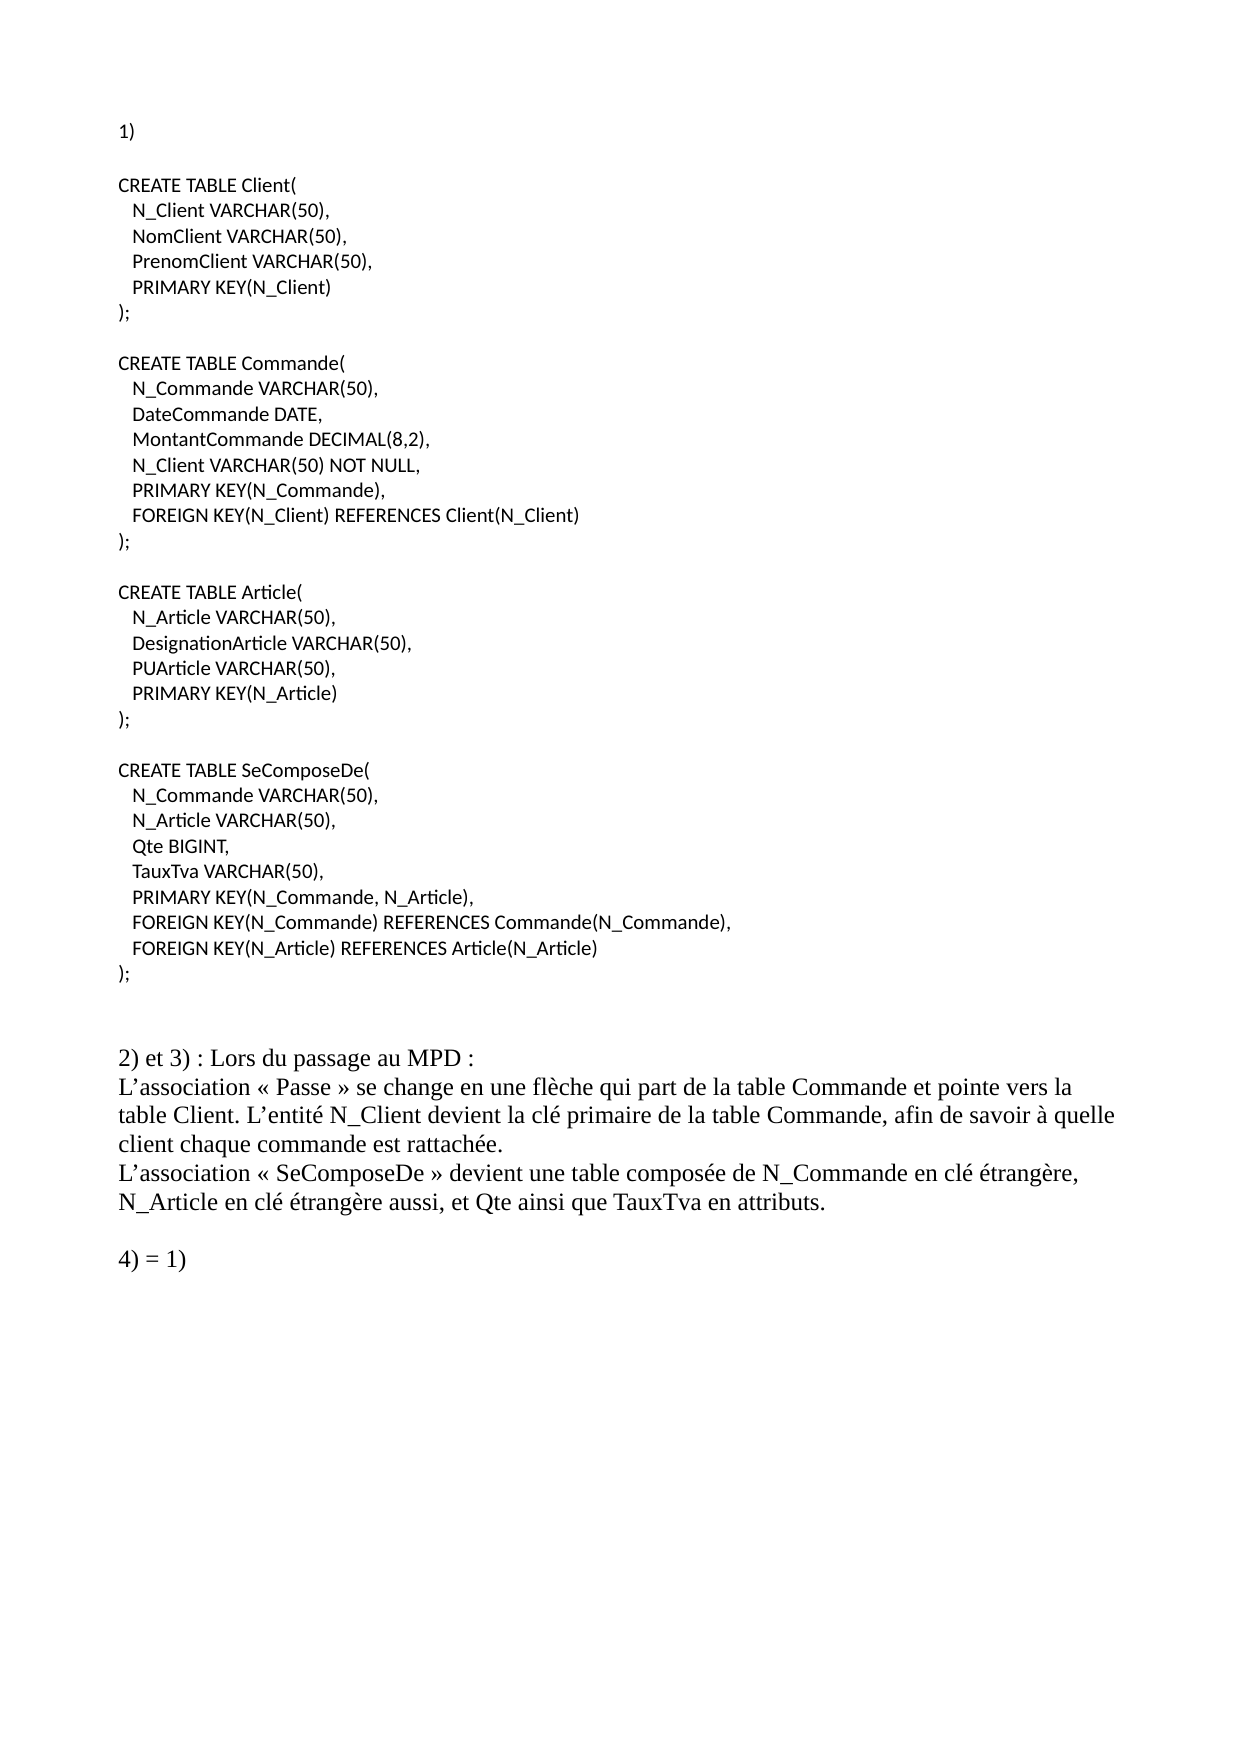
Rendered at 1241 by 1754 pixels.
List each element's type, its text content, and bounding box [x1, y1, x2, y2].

text N_Commande VARCHAR(50), [118, 782, 1122, 808]
text N_Article VARCHAR(50), [118, 604, 1122, 630]
text N_Article VARCHAR(50), [118, 808, 1122, 833]
text DesignationArticle VARCHAR(50), [118, 630, 1122, 655]
text ); [118, 528, 1122, 553]
text 4) = 1) [118, 1244, 1122, 1273]
text CREATE TABLE Client( [118, 172, 1122, 198]
text PRIMARY KEY(N_Commande, N_Article), [118, 884, 1122, 909]
text 2) et 3) : Lors du passage au MPD : [118, 1043, 1122, 1072]
text PRIMARY KEY(N_Commande), [118, 477, 1122, 503]
text CREATE TABLE Article( [118, 579, 1122, 604]
text TauxTva VARCHAR(50), [118, 858, 1122, 884]
text PRIMARY KEY(N_Client) [118, 274, 1122, 299]
text N_Client VARCHAR(50), [118, 198, 1122, 223]
text ); [118, 960, 1122, 986]
text 1) [118, 118, 1122, 143]
text MontantCommande DECIMAL(8,2), [118, 426, 1122, 452]
text Qte BIGINT, [118, 833, 1122, 858]
text N_Client VARCHAR(50) NOT NULL, [118, 452, 1122, 477]
text NomClient VARCHAR(50), [118, 223, 1122, 248]
text CREATE TABLE Commande( [118, 350, 1122, 376]
text ); [118, 299, 1122, 325]
text PUArticle VARCHAR(50), [118, 655, 1122, 681]
text FOREIGN KEY(N_Commande) REFERENCES Commande(N_Commande), [118, 909, 1122, 935]
text FOREIGN KEY(N_Client) REFERENCES Client(N_Client) [118, 503, 1122, 528]
text ); [118, 706, 1122, 731]
text DateCommande DATE, [118, 401, 1122, 426]
text L’association « Passe » se change en une flèche qui part de la table Commande et pointe vers la table Client. L’entité N_Client devient la clé primaire de la table Commande, afin de savoir à quelle client chaque commande est rattachée. [118, 1072, 1122, 1158]
text FOREIGN KEY(N_Article) REFERENCES Article(N_Article) [118, 935, 1122, 960]
text N_Commande VARCHAR(50), [118, 376, 1122, 401]
text CREATE TABLE SeComposeDe( [118, 757, 1122, 782]
text PRIMARY KEY(N_Article) [118, 681, 1122, 706]
text PrenomClient VARCHAR(50), [118, 248, 1122, 274]
text L’association « SeComposeDe » devient une table composée de N_Commande en clé étrangère, N_Article en clé étrangère aussi, et Qte ainsi que TauxTva en attributs. [118, 1158, 1122, 1216]
